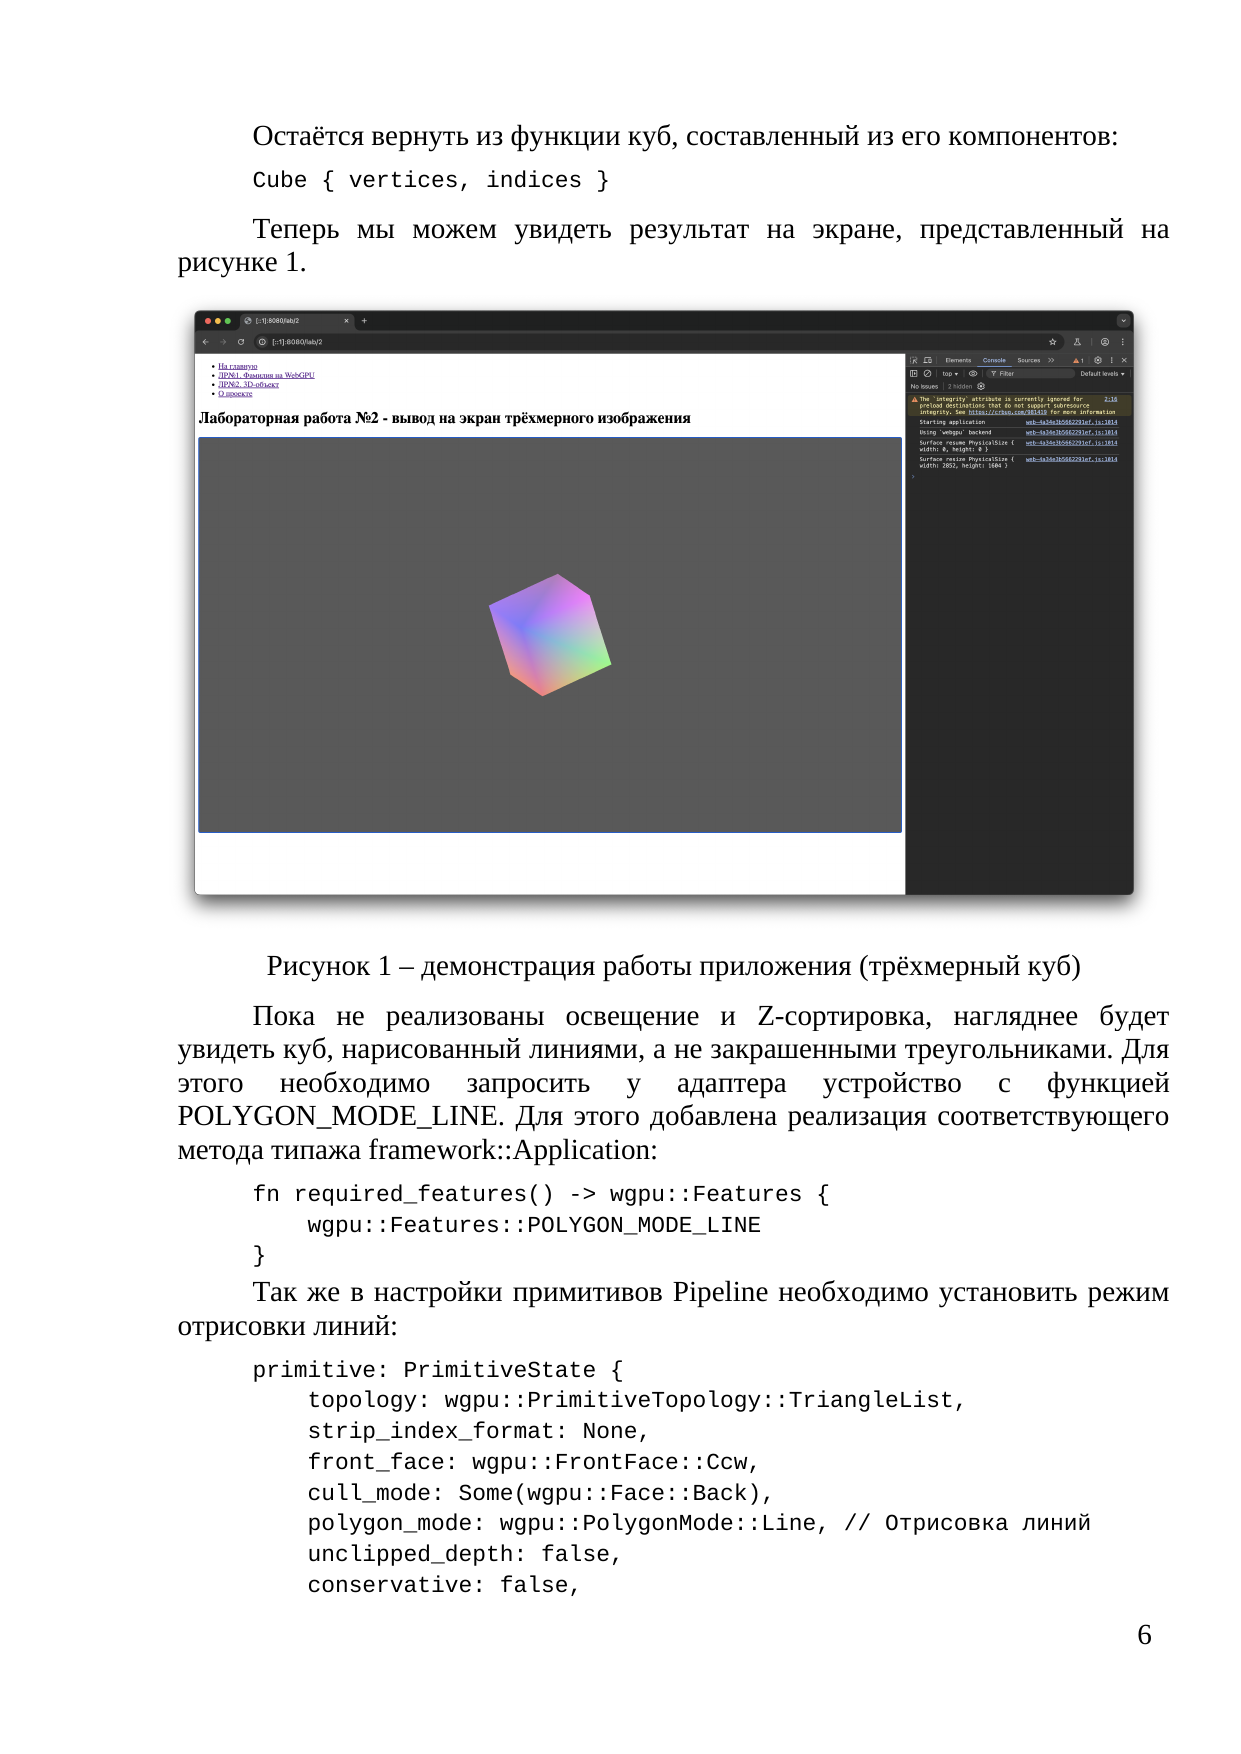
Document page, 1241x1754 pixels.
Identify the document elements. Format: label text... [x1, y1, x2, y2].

text Пока не реализованы освещение и Z-сортировка, нагляднее будет увидеть куб, нарисованный линиями, а не закрашенными треугольниками. Для этого необходимо запросить у адаптера устройство с функцией POLYGON_MODE_LINE. Для этого добавлена реализация соответствующего метода типажа framework::Application: [177, 998, 1170, 1166]
text conservative: false, [177, 1573, 1170, 1599]
text } [177, 1244, 1170, 1269]
text Рисунок 1 – демонстрация работы приложения (трёхмерный куб) [177, 295, 1170, 981]
text strip_index_format: None, [177, 1419, 1170, 1446]
picture [167, 292, 1161, 931]
text cull_mode: Some(wgpu::Face::Back), [177, 1481, 1170, 1507]
text unclipped_depth: false, [177, 1542, 1170, 1568]
text Так же в настройки примитивов Pipeline необходимо установить режим отрисовки линий: [177, 1274, 1170, 1341]
text front_face: wgpu::FrontFace::Ccw, [177, 1450, 1170, 1476]
text primitive: PrimitiveState { [177, 1358, 1170, 1384]
text fn required_features() -> wgpu::Features { [177, 1182, 1170, 1208]
text topology: wgpu::PrimitiveTopology::TriangleList, [177, 1389, 1170, 1415]
text Cube { vertices, indices } [177, 168, 1170, 194]
text Остаётся вернуть из функции куб, составленный из его компонентов: [177, 118, 1170, 152]
text Теперь мы можем увидеть результат на экране, представленный на рисунке 1. [177, 211, 1170, 278]
text wgpu::Features::POLYGON_MODE_LINE [177, 1213, 1170, 1239]
text polygon_mode: wgpu::PolygonMode::Line, // Отрисовка линий [177, 1512, 1170, 1538]
